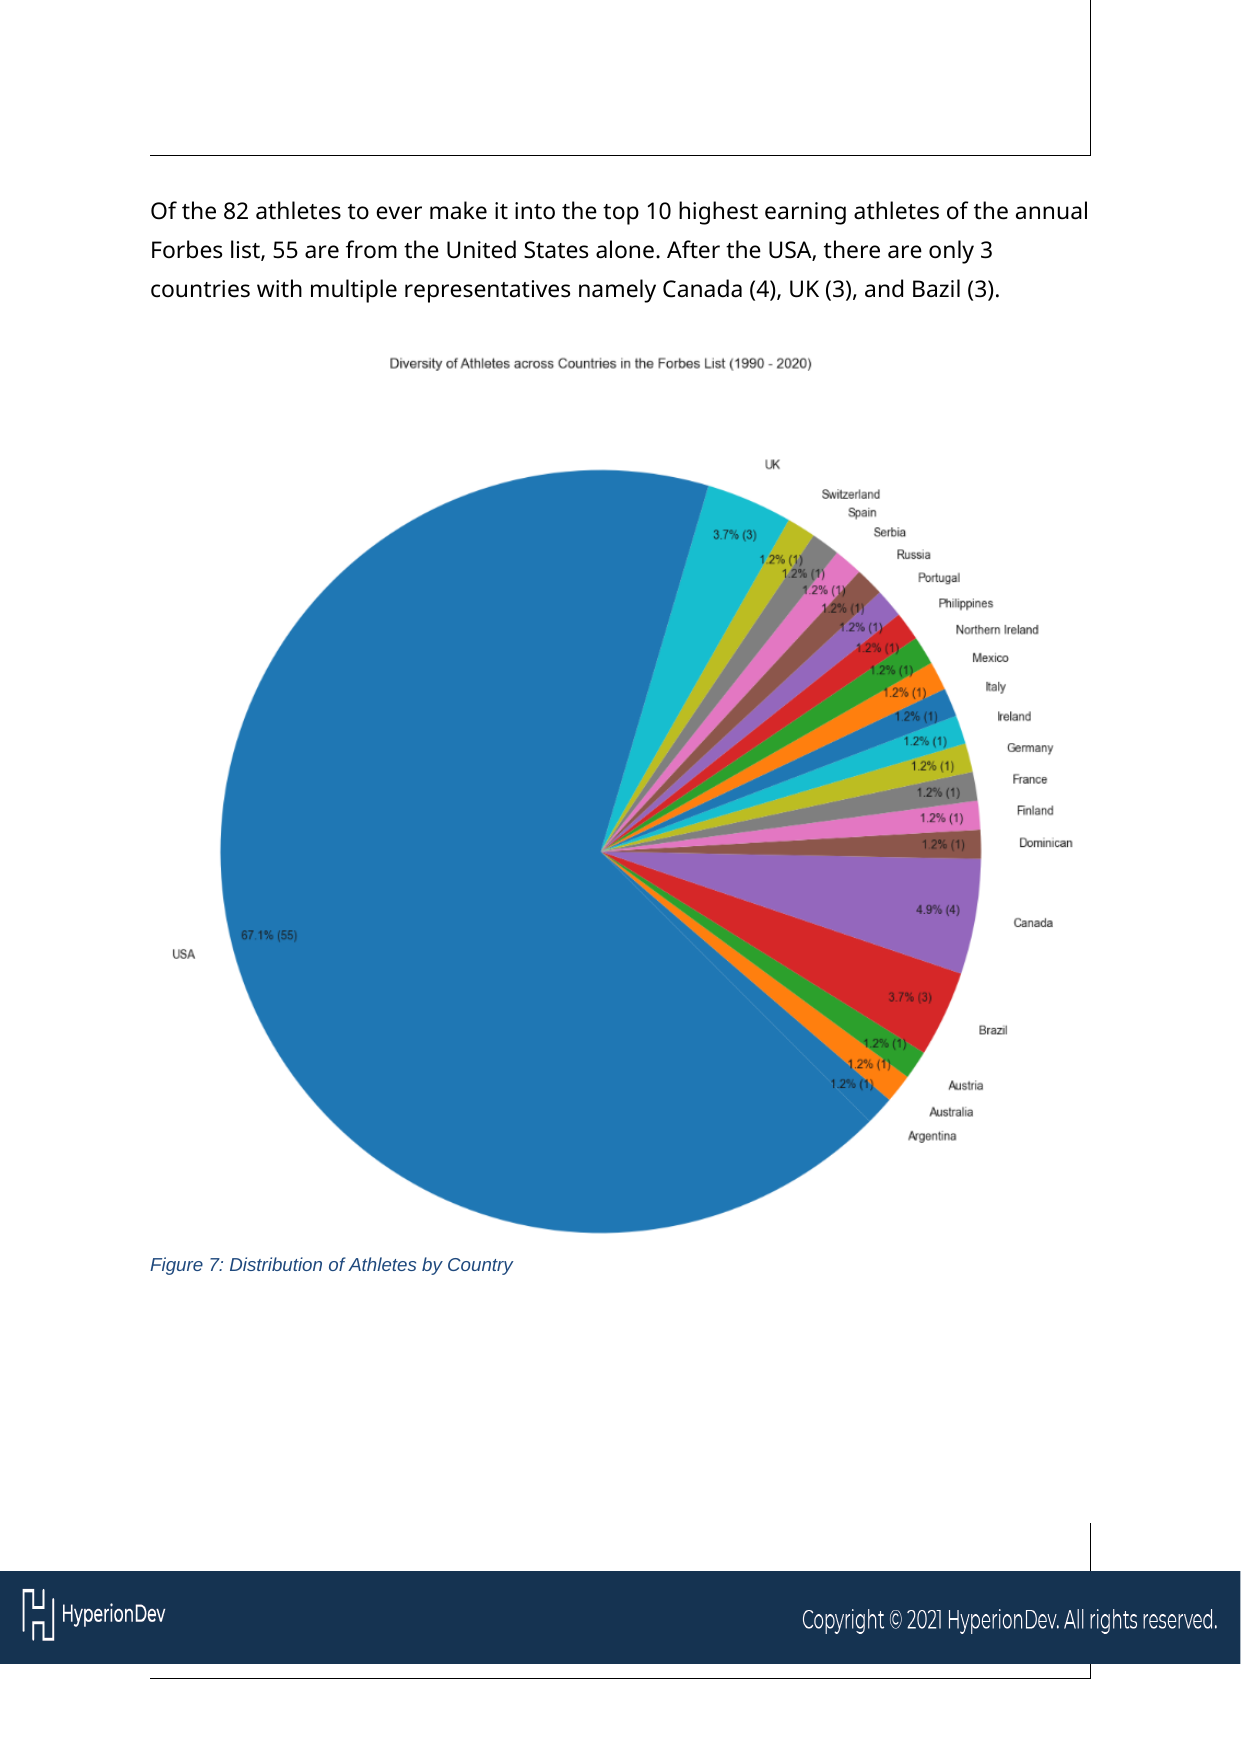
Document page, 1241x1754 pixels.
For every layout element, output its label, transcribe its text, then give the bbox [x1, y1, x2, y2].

text Of the 82 athletes to ever make it into the top 10 highest earning athletes of the annual Forbes list, 55 are from the United States alone. After the USA, there are only 3 countries with multiple representatives namely Canada (4), UK (3), and Bazil (3). [150, 194, 1091, 304]
text Figure 7: Distribution of Athletes by Country [150, 1254, 1091, 1276]
